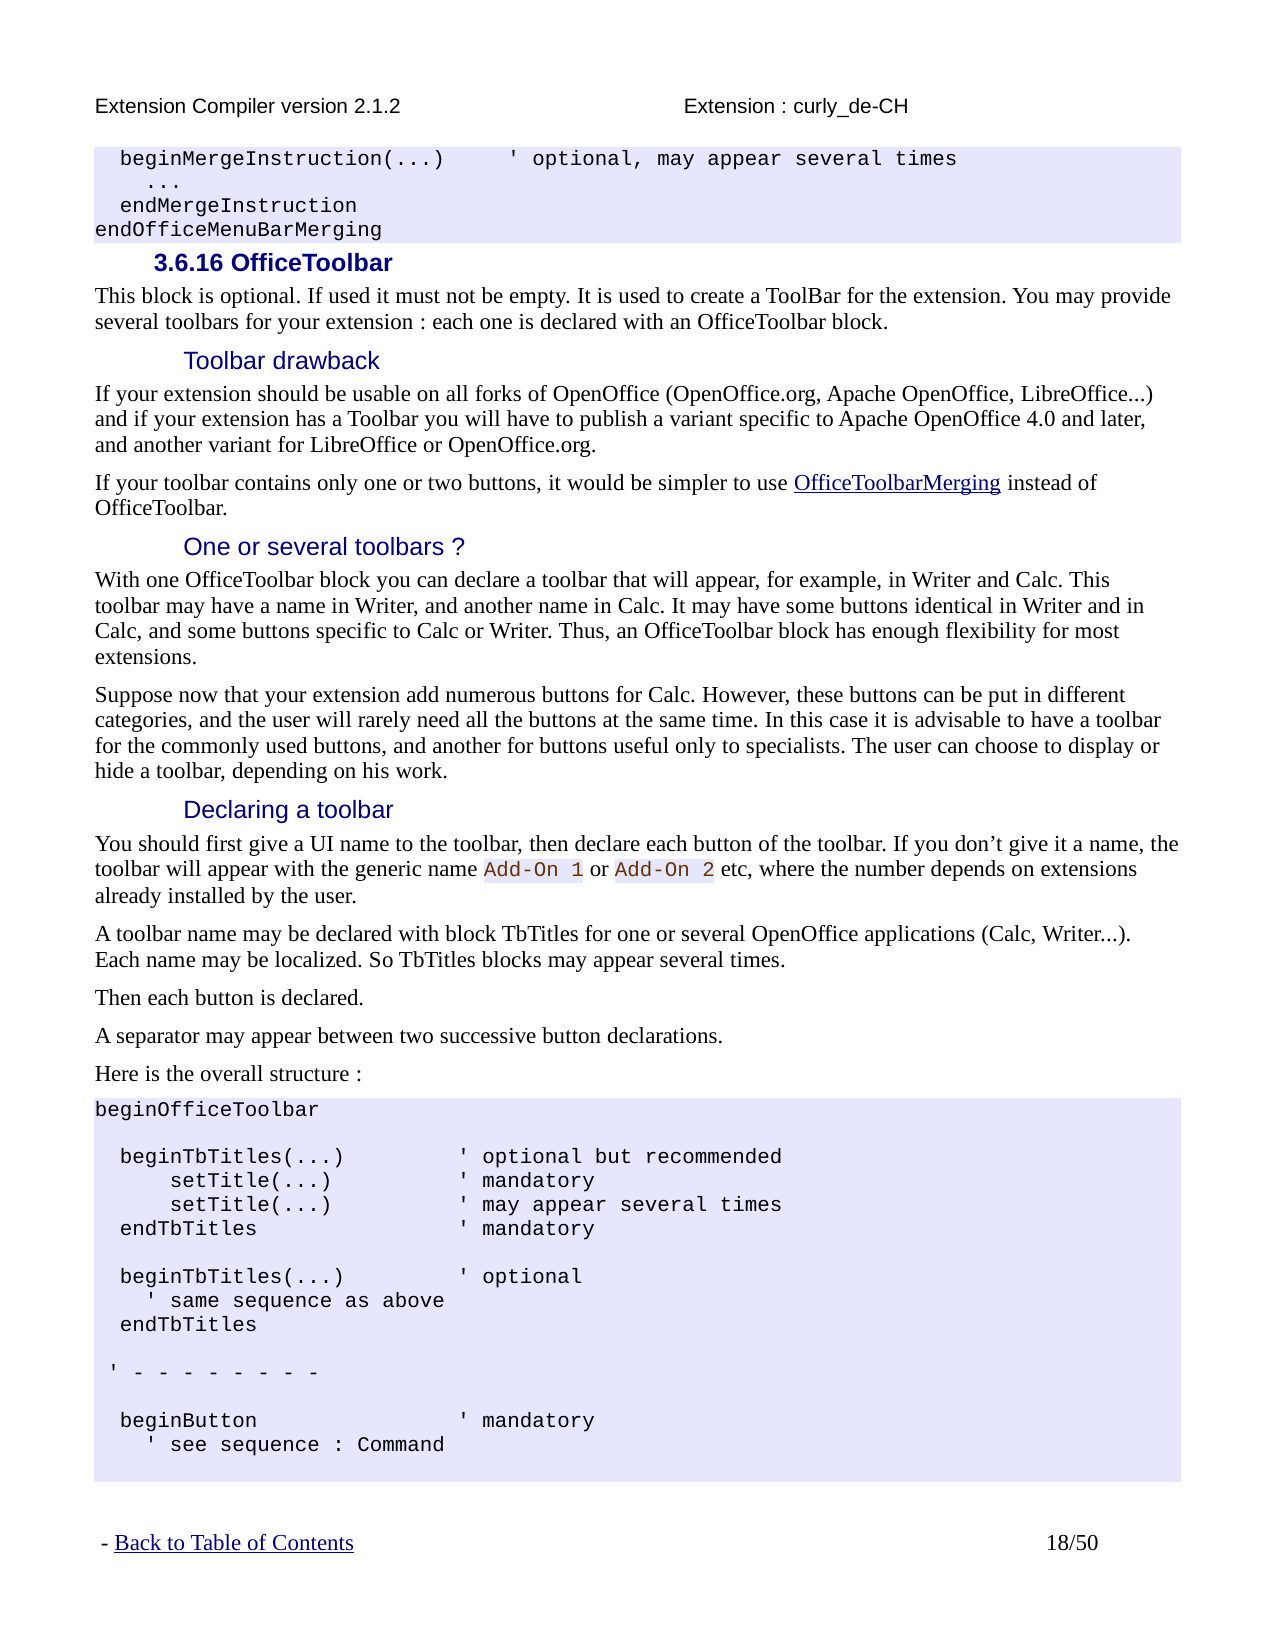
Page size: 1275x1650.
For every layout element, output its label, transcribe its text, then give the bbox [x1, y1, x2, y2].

text beginMergeInstruction(...) ' optional, may appear several times [94, 147, 1181, 171]
text ' - - - - - - - - [94, 1362, 1181, 1386]
text Here is the overall structure : [94, 1061, 1181, 1086]
text You should first give a UI name to the toolbar, then declare each button of the toolbar. If you don’t give it a name, the toolbar will appear with the generic name Add-On 1 or Add-On 2 etc, where the number depends on extensions already installed by the user. [94, 830, 1181, 908]
text A toolbar name may be declared with block TbTitles for one or several OpenOffice applications (Calc, Writer...). Each name may be localized. So TbTitles blocks may appear several times. [94, 921, 1181, 972]
text ' same sequence as above [94, 1290, 1181, 1314]
text endTbTitles [94, 1314, 1181, 1338]
text beginOfficeToolbar [94, 1098, 1181, 1122]
text With one OfficeToolbar block you can declare a toolbar that will appear, for example, in Writer and Calc. This toolbar may have a name in Writer, and another name in Calc. It may have some buttons identical in Writer and in Calc, and some buttons specific to Calc or Writer. Thus, an OfficeToolbar block has enough flexibility for most extensions. [94, 567, 1181, 669]
text If your extension should be usable on all forks of OpenOffice (OpenOffice.org, Apache OpenOffice, LibreOffice...) and if your extension has a Toolbar you will have to publish a variant specific to Apache OpenOffice 4.0 and later, and another variant for LibreOffice or OpenOffice.org. [94, 381, 1181, 457]
text endMergeInstruction [94, 195, 1181, 219]
subtitle OfficeToolbar [153, 249, 1181, 277]
text If your toolbar contains only one or two buttons, it would be simpler to use OfficeToolbarMerging instead of OfficeToolbar. [94, 470, 1181, 521]
text beginButton ' mandatory [94, 1410, 1181, 1434]
text This block is optional. If used it must not be empty. It is used to create a ToolBar for the extension. You may provide several toolbars for your extension : each one is declared with an OfficeToolbar block. [94, 283, 1181, 334]
text setTitle(...) ' may appear several times [94, 1194, 1181, 1218]
text Then each button is declared. [94, 984, 1181, 1010]
text A separator may appear between two successive button declarations. [94, 1022, 1181, 1048]
text Suppose now that your extension add numerous buttons for Calc. However, these buttons can be put in different categories, and the user will rarely need all the buttons at the same time. In this case it is advisable to have a toolbar for the commonly used buttons, and another for buttons useful only to specialists. The user can choose to display or hide a toolbar, depending on his work. [94, 682, 1181, 784]
subtitle Toolbar drawback [183, 347, 1181, 375]
text ' see sequence : Command [94, 1434, 1181, 1458]
text endTbTitles ' mandatory [94, 1218, 1181, 1242]
text endOfficeMenuBarMerging [94, 219, 1181, 243]
text beginTbTitles(...) ' optional but recommended [94, 1146, 1181, 1170]
text setTitle(...) ' mandatory [94, 1170, 1181, 1194]
text ... [94, 171, 1181, 195]
text beginTbTitles(...) ' optional [94, 1266, 1181, 1290]
subtitle Declaring a toolbar [183, 796, 1181, 824]
subtitle One or several toolbars ? [183, 533, 1181, 561]
